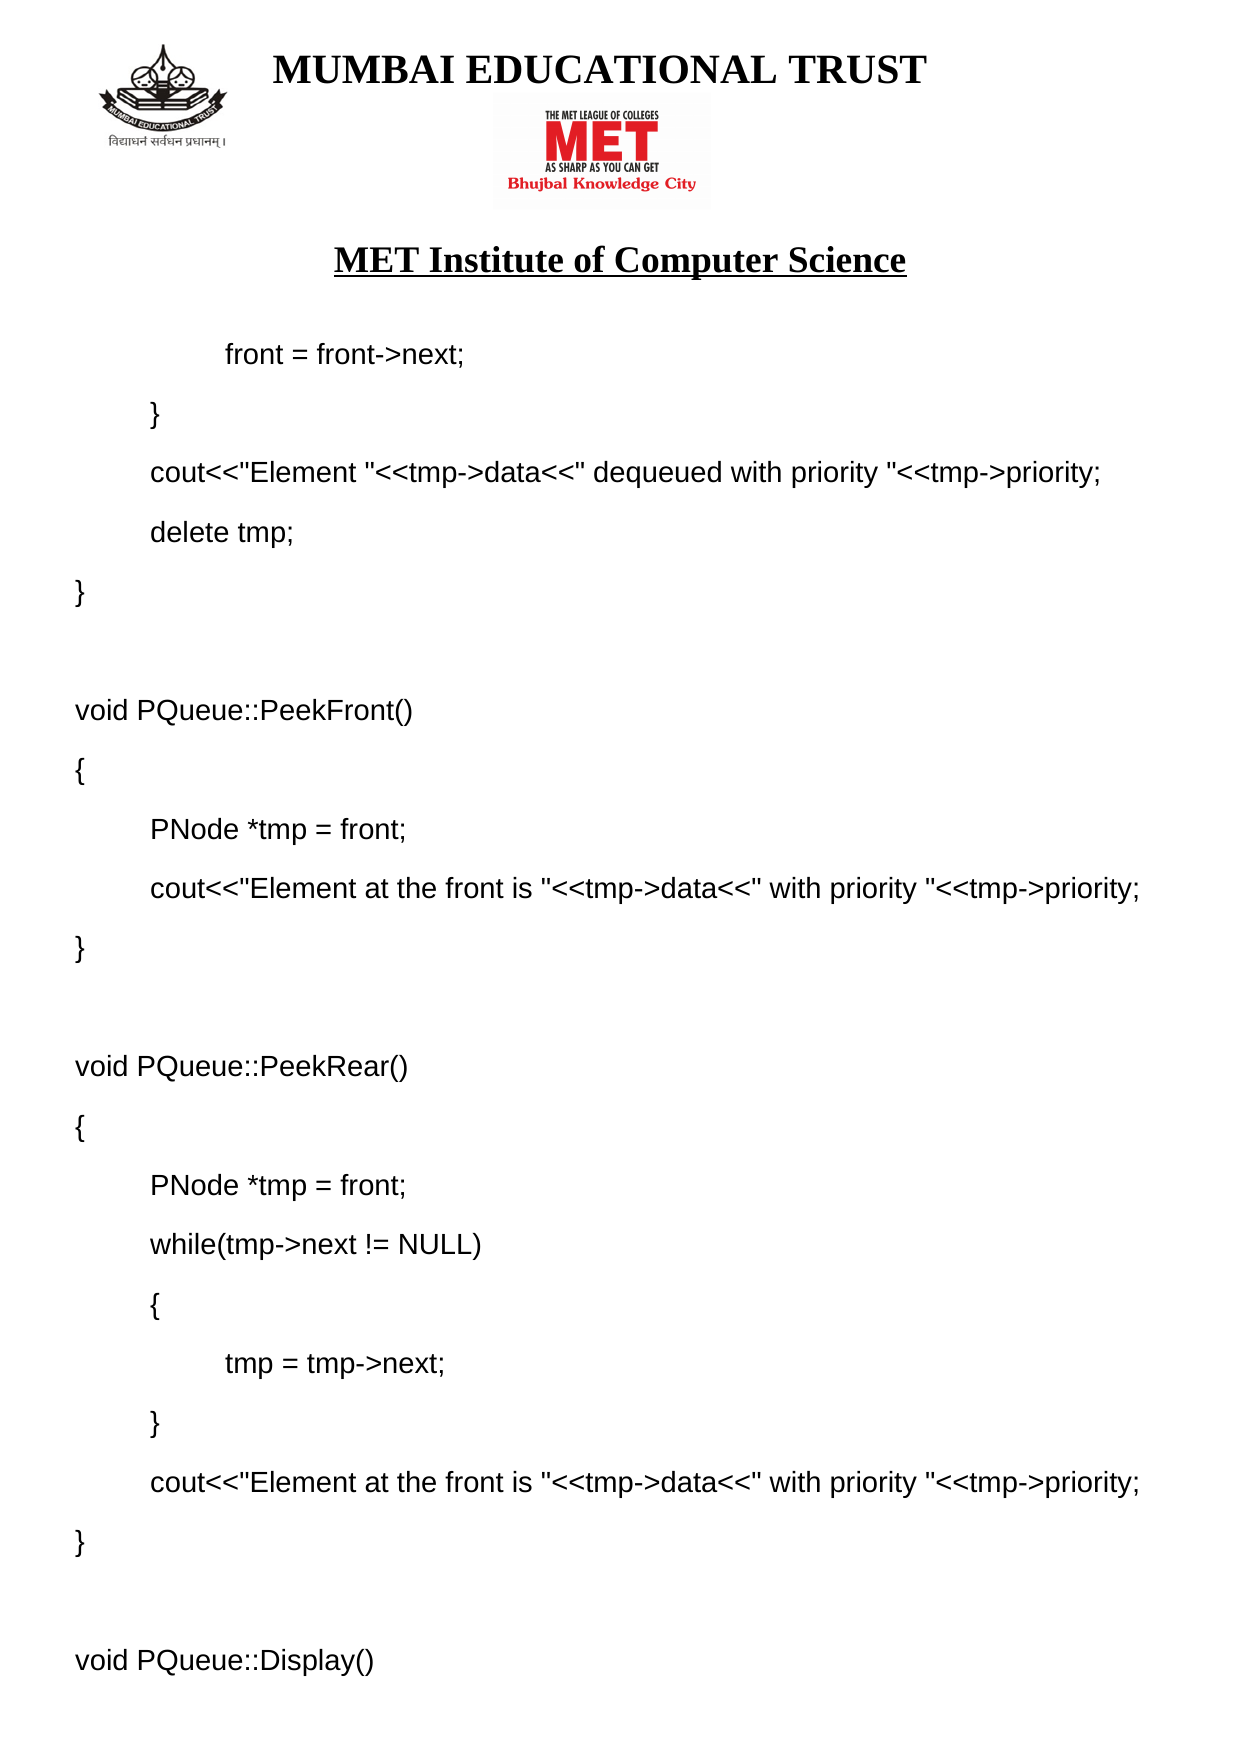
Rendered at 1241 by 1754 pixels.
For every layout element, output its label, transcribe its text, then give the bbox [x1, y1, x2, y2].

text } [75, 1524, 1165, 1558]
text void PQueue::Display() [75, 1643, 1165, 1676]
text front = front->next; [75, 337, 1165, 370]
text { [75, 752, 1165, 786]
picture [98, 44, 228, 148]
text tmp = tmp->next; [75, 1346, 1165, 1379]
text cout<<"Element at the front is "<<tmp->data<<" with priority "<<tmp->priority; [75, 871, 1165, 904]
text void PQueue::PeekRear() [75, 1049, 1165, 1083]
text cout<<"Element "<<tmp->data<<" dequeued with priority "<<tmp->priority; [75, 455, 1165, 489]
text cout<<"Element at the front is "<<tmp->data<<" with priority "<<tmp->priority; [75, 1465, 1165, 1498]
text PNode *tmp = front; [75, 812, 1165, 845]
text while(tmp->next != NULL) [75, 1227, 1165, 1261]
text } [75, 396, 1165, 429]
text { [75, 1108, 1165, 1142]
text } [75, 574, 1165, 608]
text delete tmp; [75, 515, 1165, 548]
text { [75, 1287, 1165, 1320]
text } [75, 1405, 1165, 1439]
picture [492, 92, 712, 210]
text PNode *tmp = front; [75, 1168, 1165, 1201]
text void PQueue::PeekFront() [75, 693, 1165, 726]
text } [75, 930, 1165, 964]
